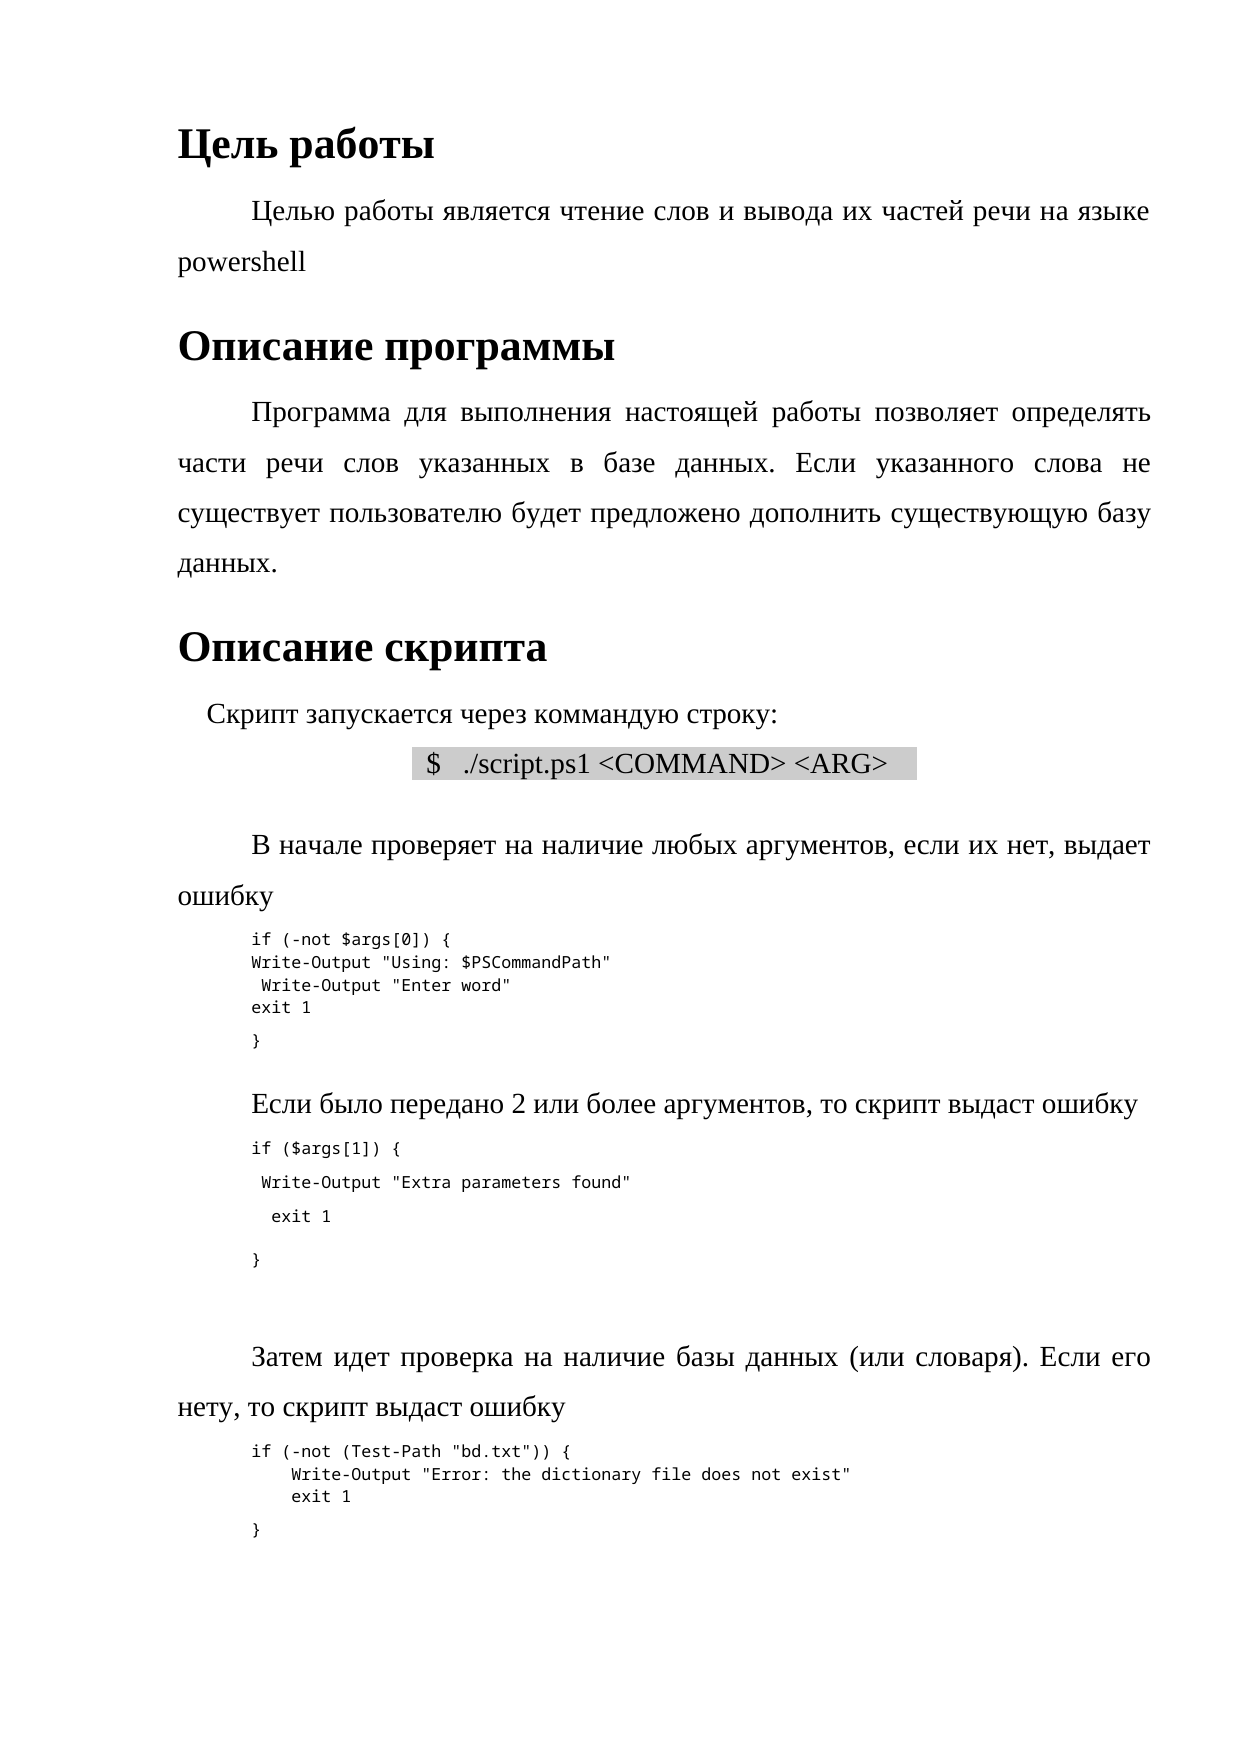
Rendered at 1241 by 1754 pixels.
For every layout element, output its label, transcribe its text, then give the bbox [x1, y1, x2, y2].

text Write-Output "Error: the dictionary file does not exist" [177, 1462, 1152, 1485]
text } [177, 1508, 1152, 1541]
text } [177, 1238, 1152, 1272]
text $ ./script.ps1 <COMMAND> <ARG> [177, 747, 1152, 780]
subtitle Описание программы [177, 319, 1152, 369]
text В начале проверяет на наличие любых аргументов, если их нет, выдает ошибку [177, 827, 1152, 911]
text Write-Output "Enter word" [177, 973, 1152, 996]
text Скрипт запускается через коммандую строку: [177, 696, 1152, 730]
text if (-not (Test-Path "bd.txt")) { [177, 1440, 1152, 1462]
text Write-Output "Using: $PSCommandPath" [177, 951, 1152, 973]
text Программа для выполнения настоящей работы позволяет определять части речи слов указанных в базе данных. Если указанного слова не существует пользователю будет предложено дополнить существующую базу данных. [177, 394, 1152, 579]
text } [177, 1019, 1152, 1052]
text Цель работы [177, 118, 1152, 168]
text Если было передано 2 или более аргументов, то скрипт выдаст ошибку [177, 1086, 1152, 1119]
text if (-not $args[0]) { [177, 928, 1152, 951]
text Целью работы является чтение слов и вывода их частей речи на языке powershell [177, 193, 1152, 277]
subtitle Описание скрипта [177, 621, 1152, 671]
text exit 1 [177, 1485, 1152, 1508]
text if ($args[1]) { [177, 1136, 1152, 1159]
text Затем идет проверка на наличие базы данных (или словаря). Если его нету, то скрипт выдаст ошибку [177, 1339, 1152, 1423]
text exit 1 [177, 1204, 1152, 1227]
text Write-Output "Extra parameters found" [177, 1170, 1152, 1193]
text exit 1 [177, 996, 1152, 1019]
